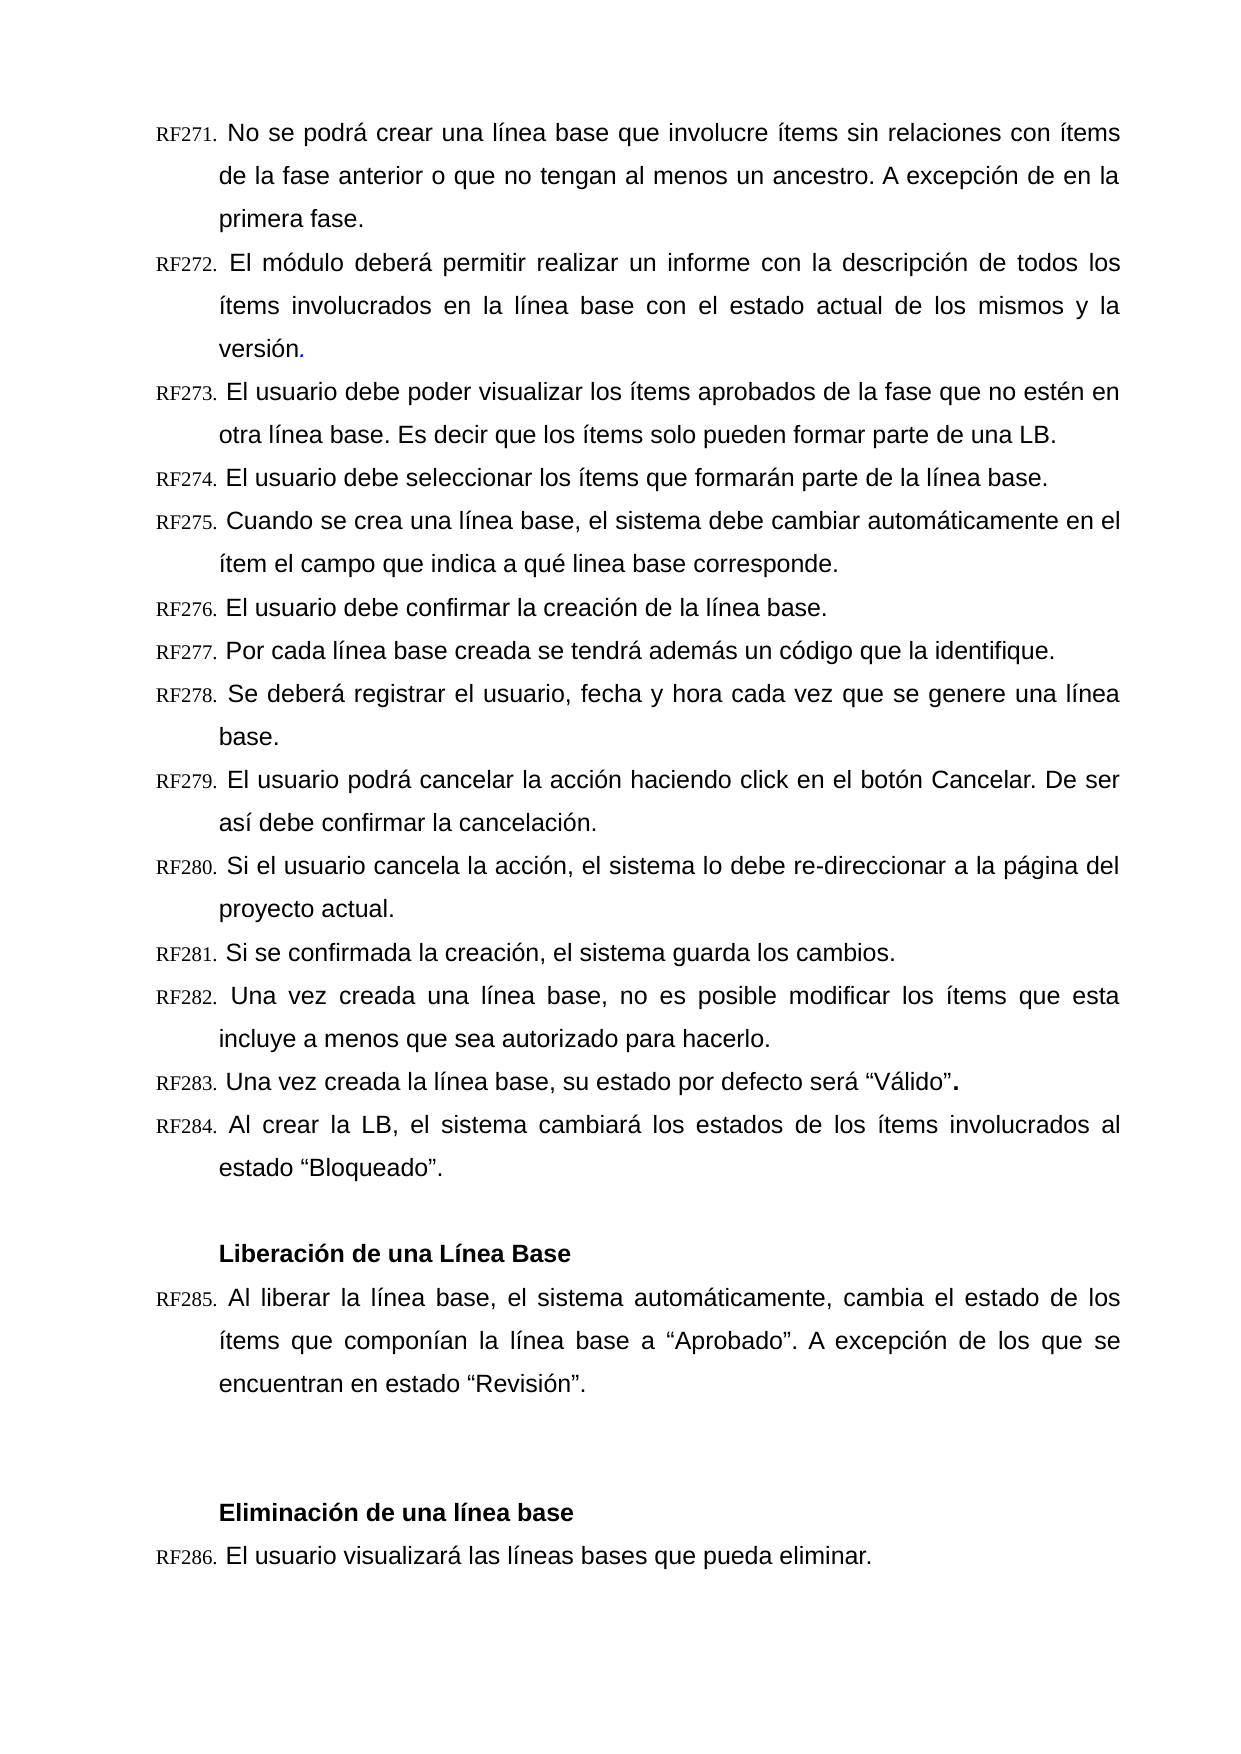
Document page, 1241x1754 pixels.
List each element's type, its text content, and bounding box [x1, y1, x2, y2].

list Cuando se crea una línea base, el sistema debe cambiar automáticamente en el ítem el campo que indica a qué linea base corresponde. [156, 506, 1122, 578]
list Liberación de una Línea Base [156, 1239, 1122, 1268]
list Se deberá registrar el usuario, fecha y hora cada vez que se genere una línea base. [156, 679, 1122, 751]
list El usuario visualizará las líneas bases que pueda eliminar. [156, 1541, 1122, 1570]
list Por cada línea base creada se tendrá además un código que la identifique. [156, 636, 1122, 664]
list Una vez creada la línea base, su estado por defecto será “Válido”. [156, 1067, 1122, 1096]
list Al crear la LB, el sistema cambiará los estados de los ítems involucrados al estado “Bloqueado”. [156, 1110, 1122, 1182]
list Eliminación de una línea base [156, 1498, 1122, 1527]
list Si se confirmada la creación, el sistema guarda los cambios. [156, 937, 1122, 966]
list Al liberar la línea base, el sistema automáticamente, cambia el estado de los ítems que componían la línea base a “Aprobado”. A excepción de los que se encuentran en estado “Revisión”. [156, 1282, 1122, 1397]
list El usuario debe confirmar la creación de la línea base. [156, 592, 1122, 621]
list Si el usuario cancela la acción, el sistema lo debe re-direccionar a la página del proyecto actual. [156, 851, 1122, 923]
list El módulo deberá permitir realizar un informe con la descripción de todos los ítems involucrados en la línea base con el estado actual de los mismos y la versión. [156, 247, 1122, 362]
list El usuario debe poder visualizar los ítems aprobados de la fase que no estén en otra línea base. Es decir que los ítems solo pueden formar parte de una LB. [156, 377, 1122, 449]
list El usuario debe seleccionar los ítems que formarán parte de la línea base. [156, 463, 1122, 492]
list Una vez creada una línea base, no es posible modificar los ítems que esta incluye a menos que sea autorizado para hacerlo. [156, 981, 1122, 1052]
list El usuario podrá cancelar la acción haciendo click en el botón Cancelar. De ser así debe confirmar la cancelación. [156, 765, 1122, 837]
list No se podrá crear una línea base que involucre ítems sin relaciones con ítems de la fase anterior o que no tengan al menos un ancestro. A excepción de en la primera fase. [156, 118, 1122, 233]
